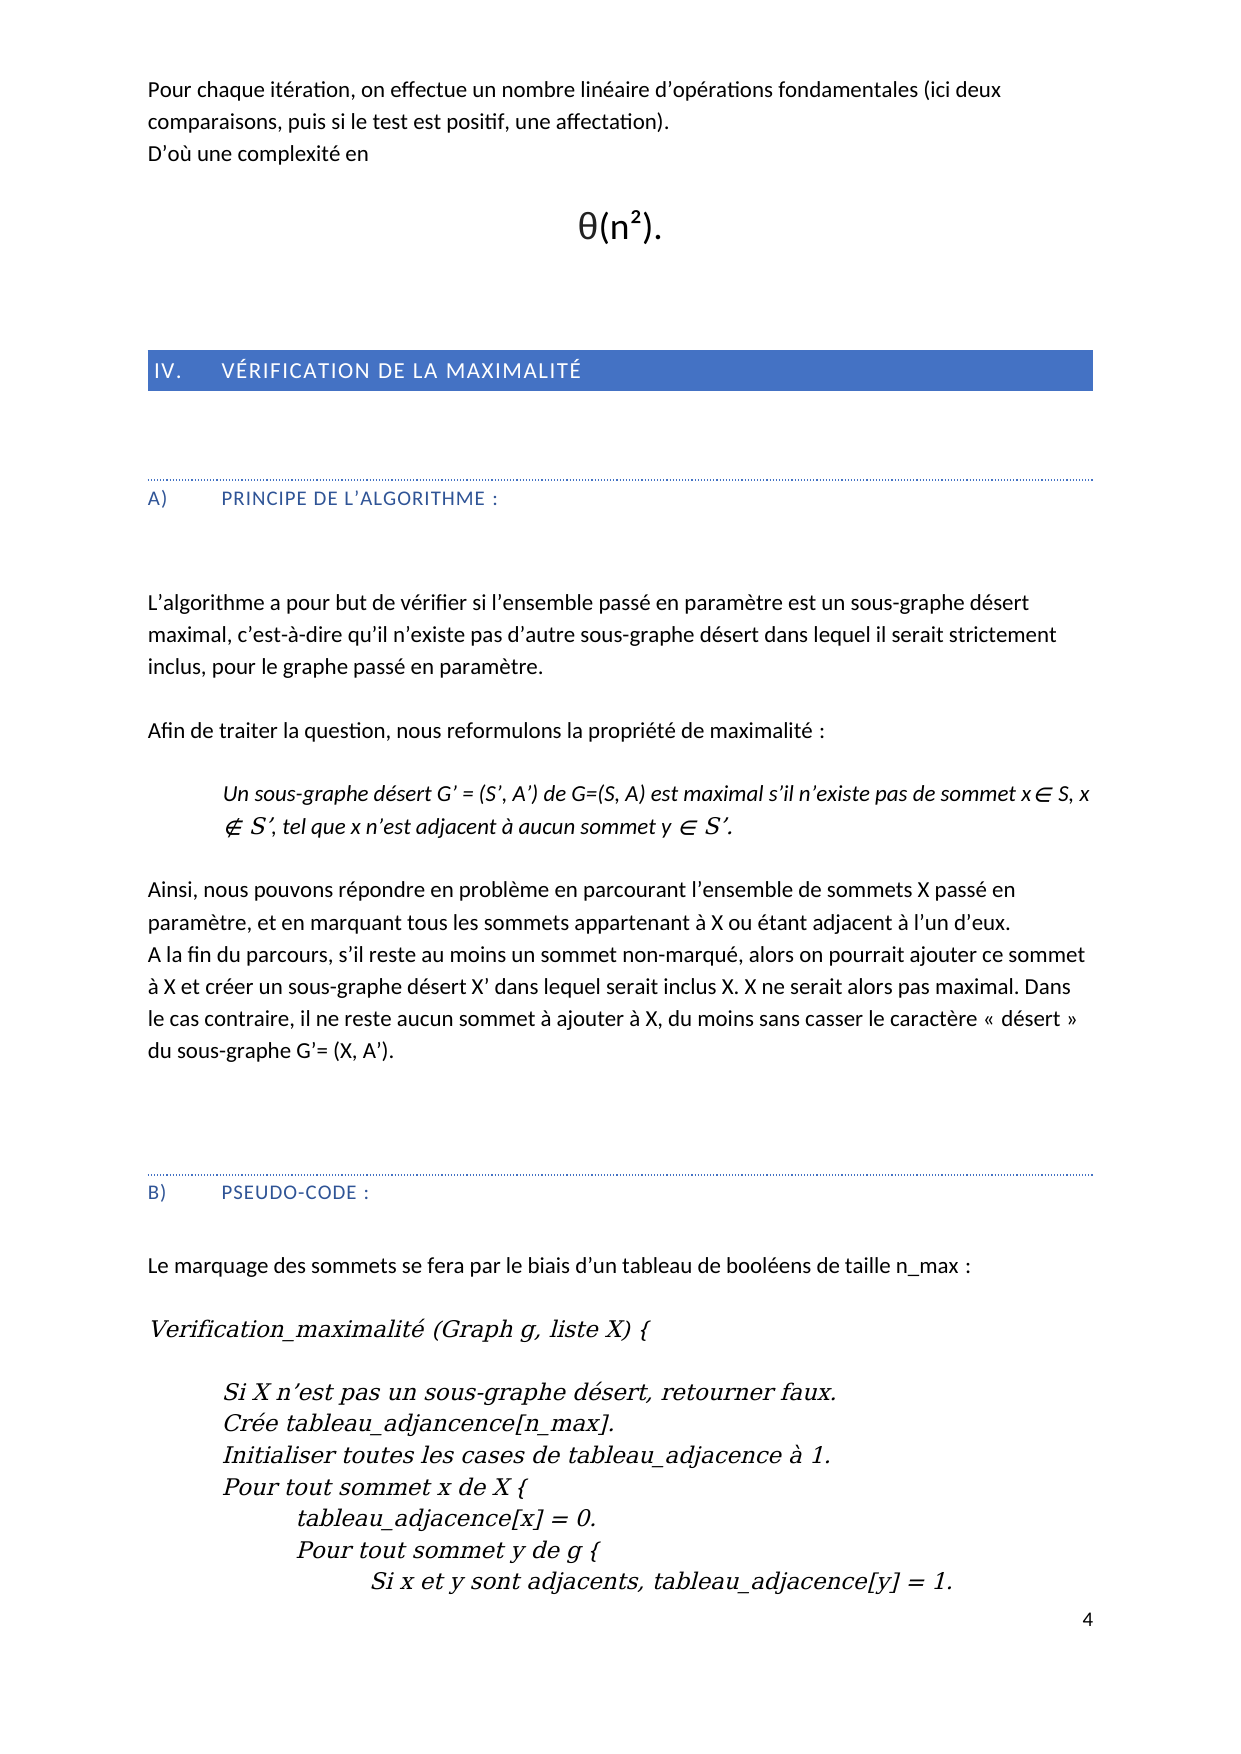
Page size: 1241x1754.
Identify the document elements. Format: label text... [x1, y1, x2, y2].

text Ainsi, nous pouvons répondre en problème en parcourant l’ensemble de sommets X passé en paramètre, et en marquant tous les sommets appartenant à X ou étant adjacent à l’un d’eux. A la fin du parcours, s’il reste au moins un sommet non-marqué, alors on pourrait ajouter ce sommet à X et créer un sous-graphe désert X’ dans lequel serait inclus X. X ne serait alors pas maximal. Dans le cas contraire, il ne reste aucun sommet à ajouter à X, du moins sans casser le caractère « désert » du sous-graphe G’= (X, A’). [148, 876, 1093, 1064]
text Afin de traiter la question, nous reformulons la propriété de maximalité : [148, 716, 1093, 744]
list Un sous-graphe désert G’ = (S’, A’) de G=(S, A) est maximal s’il n’existe pas de sommet x∈ S, x ∉ S’, tel que x n’est adjacent à aucun sommet y ∈ S’. [223, 779, 1093, 840]
text Verification_maximalité (Graph g, liste X) { [148, 1315, 1093, 1342]
text Pour chaque itération, on effectue un nombre linéaire d’opérations fondamentales (ici deux comparaisons, puis si le test est positif, une affectation). D’où une complexité en [148, 75, 1093, 167]
subtitle IV. Vérification de la maximalité [154, 356, 1086, 384]
text L’algorithme a pour but de vérifier si l’ensemble passé en paramètre est un sous-graphe désert maximal, c’est-à-dire qu’il n’existe pas d’autre sous-graphe désert dans lequel il serait strictement inclus, pour le graphe passé en paramètre. [148, 588, 1093, 680]
text Le marquage des sommets se fera par le biais d’un tableau de booléens de taille n_max : [148, 1219, 1093, 1279]
subtitle B) Pseudo-code : [148, 1174, 1093, 1205]
subtitle A) Principe de l’algorithme : [148, 479, 1093, 510]
text Si X n’est pas un sous-graphe désert, retourner faux. Crée tableau_adjancence[n_max]. Initialiser toutes les cases de tableau_adjacence à 1. Pour tout sommet x de X { tableau_adjacence[x] = 0. Pour tout sommet y de g { Si x et y sont adjacents, tableau_adjacence[y] = 1. [221, 1378, 1093, 1594]
text θ(n²). [148, 203, 1093, 249]
